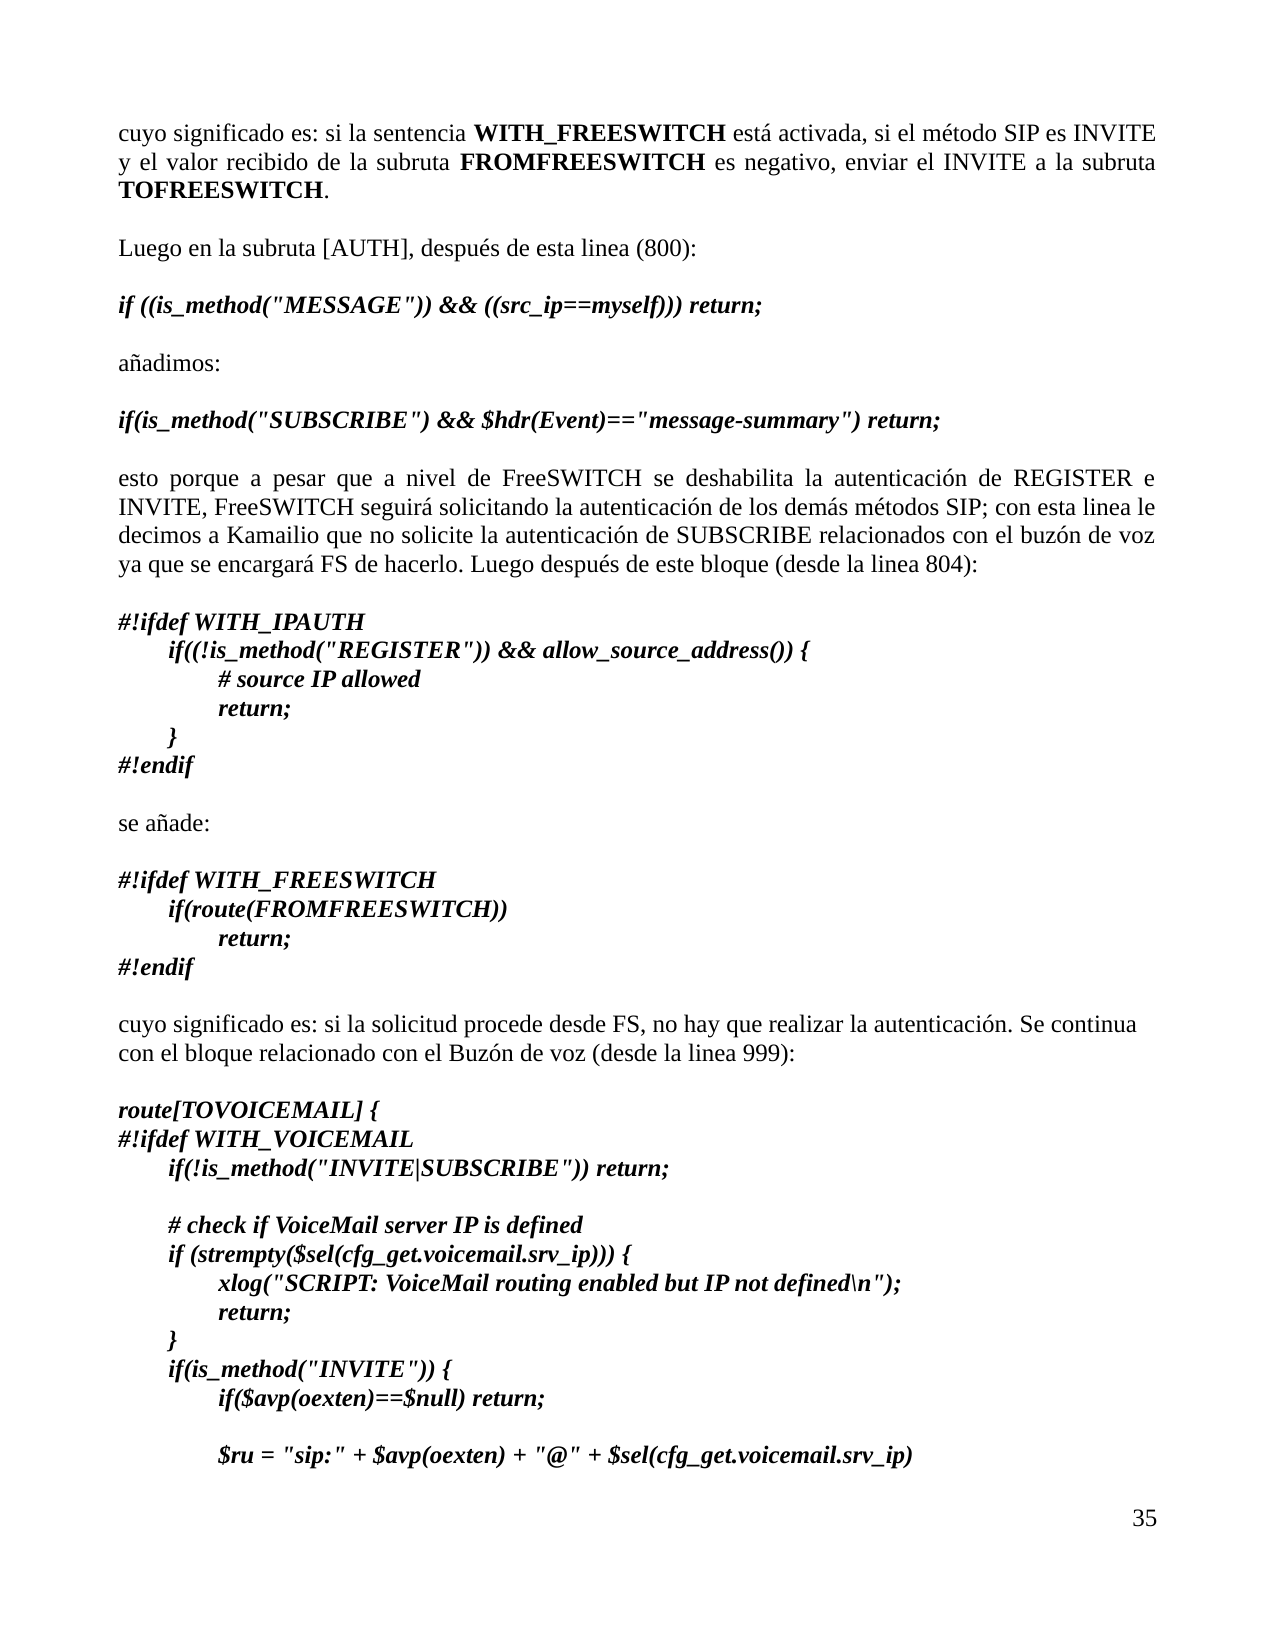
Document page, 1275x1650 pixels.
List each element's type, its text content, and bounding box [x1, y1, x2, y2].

text xlog("SCRIPT: VoiceMail routing enabled but IP not defined\n"); [118, 1268, 1157, 1297]
text #!endif [118, 952, 1157, 981]
text if((!is_method("REGISTER")) && allow_source_address()) { [118, 636, 1157, 664]
text } [118, 722, 1157, 751]
text return; [118, 1297, 1157, 1326]
text if ((is_method("MESSAGE")) && ((src_ip==myself))) return; [118, 291, 1157, 319]
text cuyo significado es: si la solicitud procede desde FS, no hay que realizar la autenticación. Se continua con el bloque relacionado con el Buzón de voz (desde la linea 999): [118, 1009, 1157, 1067]
text esto porque a pesar que a nivel de FreeSWITCH se deshabilita la autenticación de REGISTER e INVITE, FreeSWITCH seguirá solicitando la autenticación de los demás métodos SIP; con esta linea le decimos a Kamailio que no solicite la autenticación de SUBSCRIBE relacionados con el buzón de voz ya que se encargará FS de hacerlo. Luego después de este bloque (desde la linea 804): [118, 463, 1157, 578]
text #!endif [118, 751, 1157, 779]
text Luego en la subruta [AUTH], después de esta linea (800): [118, 233, 1157, 262]
text #!ifdef WITH_FREESWITCH [118, 866, 1157, 894]
text $ru = "sip:" + $avp(oexten) + "@" + $sel(cfg_get.voicemail.srv_ip) [118, 1441, 1157, 1469]
text # source IP allowed [118, 664, 1157, 693]
text #!ifdef WITH_IPAUTH [118, 607, 1157, 636]
text cuyo significado es: si la sentencia WITH_FREESWITCH está activada, si el método SIP es INVITE y el valor recibido de la subruta FROMFREESWITCH es negativo, enviar el INVITE a la subruta TOFREESWITCH. [118, 118, 1157, 204]
text return; [118, 923, 1157, 952]
text } [118, 1326, 1157, 1354]
text if (strempty($sel(cfg_get.voicemail.srv_ip))) { [118, 1239, 1157, 1268]
text if(is_method("INVITE")) { [118, 1354, 1157, 1383]
text if($avp(oexten)==$null) return; [118, 1383, 1157, 1412]
text if(!is_method("INVITE|SUBSCRIBE")) return; [118, 1153, 1157, 1182]
text route[TOVOICEMAIL] { [118, 1096, 1157, 1124]
text if(route(FROMFREESWITCH)) [118, 894, 1157, 923]
text if(is_method("SUBSCRIBE") && $hdr(Event)=="message-summary") return; [118, 406, 1157, 434]
text # check if VoiceMail server IP is defined [118, 1211, 1157, 1239]
text #!ifdef WITH_VOICEMAIL [118, 1124, 1157, 1153]
text se añade: [118, 808, 1157, 837]
text return; [118, 693, 1157, 722]
text añadimos: [118, 348, 1157, 377]
